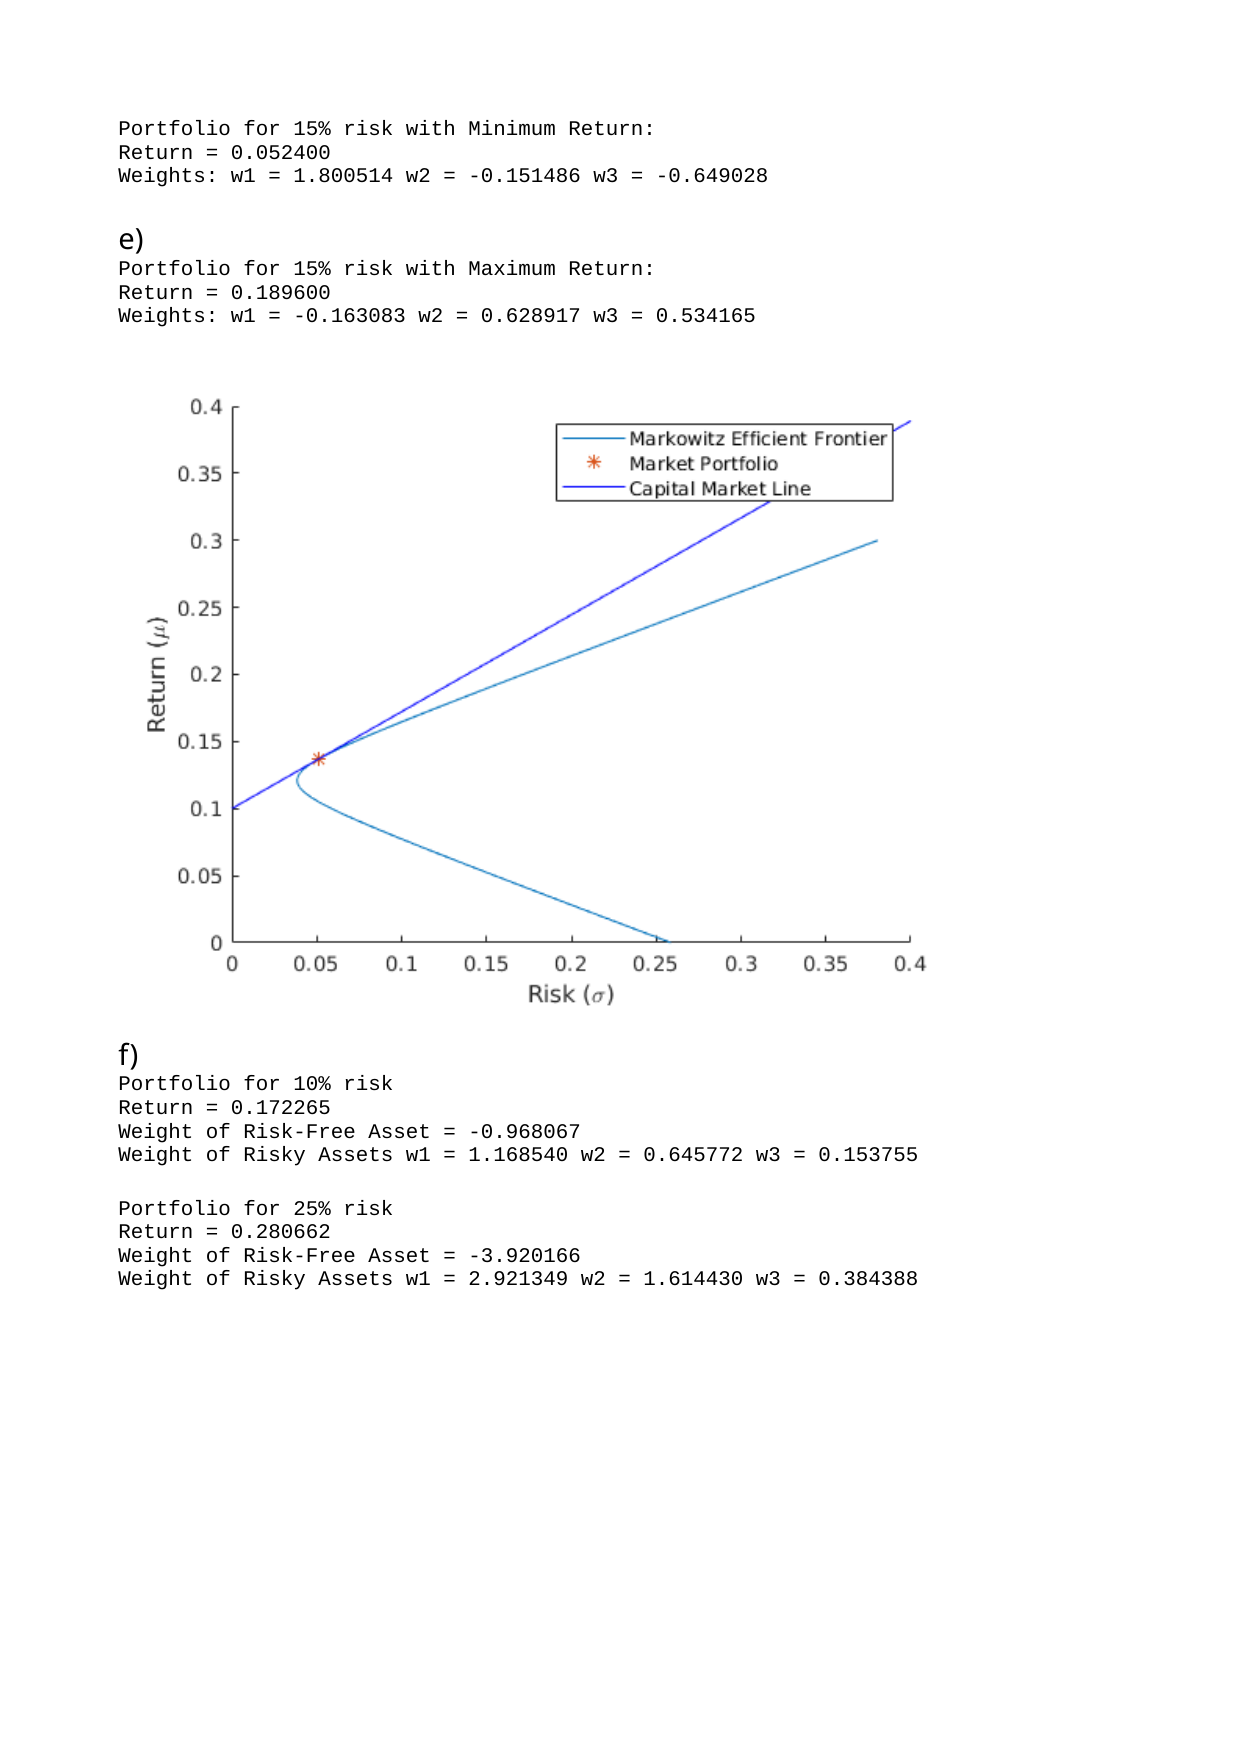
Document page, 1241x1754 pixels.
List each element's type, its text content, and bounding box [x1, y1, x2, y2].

text Return = 0.280662 [118, 1221, 1122, 1245]
text Portfolio for 15% risk with Maximum Return: [118, 258, 1122, 282]
text Portfolio for 15% risk with Minimum Return: [118, 118, 1122, 142]
text Weight of Risky Assets w1 = 1.168540 w2 = 0.645772 w3 = 0.153755 [118, 1144, 1122, 1168]
text Weight of Risk-Free Asset = -3.920166 [118, 1245, 1122, 1268]
text Weight of Risky Assets w1 = 2.921349 w2 = 1.614430 w3 = 0.384388 [118, 1268, 1122, 1292]
picture [118, 358, 994, 1015]
text Portfolio for 25% risk [118, 1197, 1122, 1221]
text Weight of Risk-Free Asset = -0.968067 [118, 1121, 1122, 1144]
text Return = 0.052400 [118, 142, 1122, 165]
text f) [118, 1034, 1122, 1073]
text Return = 0.172265 [118, 1097, 1122, 1121]
text Weights: w1 = 1.800514 w2 = -0.151486 w3 = -0.649028 [118, 165, 1122, 189]
text Return = 0.189600 [118, 282, 1122, 306]
text Portfolio for 10% risk [118, 1073, 1122, 1097]
text e) [118, 218, 1122, 258]
text Weights: w1 = -0.163083 w2 = 0.628917 w3 = 0.534165 [118, 306, 1122, 329]
